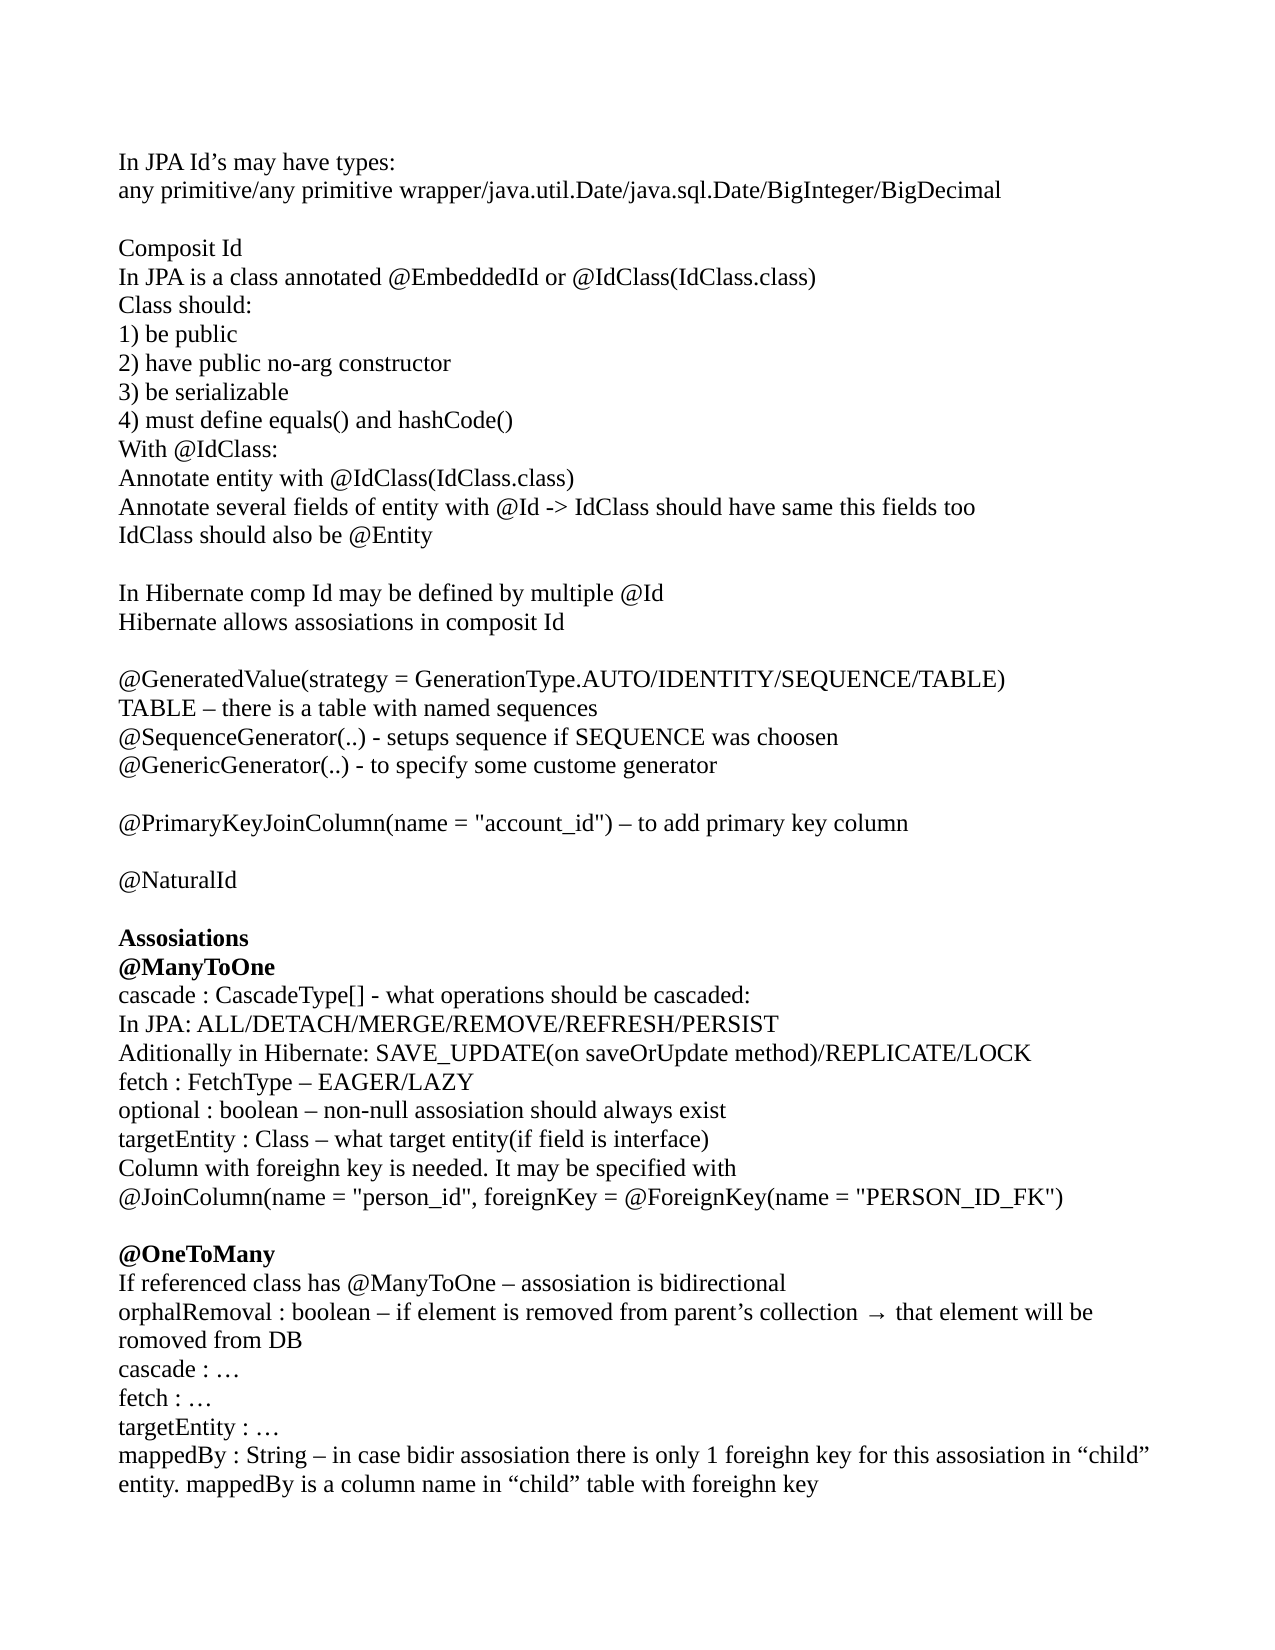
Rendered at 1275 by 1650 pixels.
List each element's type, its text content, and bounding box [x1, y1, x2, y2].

text In JPA is a class annotated @EmbeddedId or @IdClass(IdClass.class) [118, 262, 1157, 291]
text @PrimaryKeyJoinColumn(name = "account_id") – to add primary key column [118, 808, 1157, 837]
text targetEntity : … [118, 1412, 1157, 1441]
text 2) have public no-arg constructor [118, 348, 1157, 377]
text targetEntity : Class – what target entity(if field is interface) [118, 1124, 1157, 1153]
text any primitive/any primitive wrapper/java.util.Date/java.sql.Date/BigInteger/BigDecimal [118, 176, 1157, 204]
text @GenericGenerator(..) - to specify some custome generator [118, 751, 1157, 779]
text Hibernate allows assosiations in composit Id [118, 607, 1157, 636]
text In Hibernate comp Id may be defined by multiple @Id [118, 578, 1157, 607]
text cascade : … [118, 1354, 1157, 1383]
text @GeneratedValue(strategy = GenerationType.AUTO/IDENTITY/SEQUENCE/TABLE) [118, 664, 1157, 693]
text Aditionally in Hibernate: SAVE_UPDATE(on saveOrUpdate method)/REPLICATE/LOCK [118, 1038, 1157, 1067]
text TABLE – there is a table with named sequences [118, 693, 1157, 722]
text Column with foreighn key is needed. It may be specified with [118, 1153, 1157, 1182]
text optional : boolean – non-null assosiation should always exist [118, 1096, 1157, 1124]
text Annotate entity with @IdClass(IdClass.class) [118, 463, 1157, 492]
text Class should: [118, 291, 1157, 319]
text fetch : … [118, 1383, 1157, 1412]
text 1) be public [118, 319, 1157, 348]
text @OneToMany [118, 1239, 1157, 1268]
text mappedBy : String – in case bidir assosiation there is only 1 foreighn key for this assosiation in “child” entity. mappedBy is a column name in “child” table with foreighn key [118, 1441, 1157, 1498]
text @JoinColumn(name = "person_id", foreignKey = @ForeignKey(name = "PERSON_ID_FK") [118, 1182, 1157, 1211]
text fetch : FetchType – EAGER/LAZY [118, 1067, 1157, 1096]
text @NaturalId [118, 866, 1157, 894]
text @SequenceGenerator(..) - setups sequence if SEQUENCE was choosen [118, 722, 1157, 751]
text With @IdClass: [118, 434, 1157, 463]
text 4) must define equals() and hashCode() [118, 406, 1157, 434]
text Annotate several fields of entity with @Id -> IdClass should have same this fields too [118, 492, 1157, 521]
text cascade : CascadeType[] - what operations should be cascaded: [118, 981, 1157, 1009]
text If referenced class has @ManyToOne – assosiation is bidirectional [118, 1268, 1157, 1297]
text In JPA: ALL/DETACH/MERGE/REMOVE/REFRESH/PERSIST [118, 1009, 1157, 1038]
text @ManyToOne [118, 952, 1157, 981]
text Composit Id [118, 233, 1157, 262]
text IdClass should also be @Entity [118, 521, 1157, 549]
text orphalRemoval : boolean – if element is removed from parent’s collection → that element will be romoved from DB [118, 1297, 1157, 1354]
text In JPA Id’s may have types: [118, 147, 1157, 176]
text Assosiations [118, 923, 1157, 952]
text 3) be serializable [118, 377, 1157, 406]
